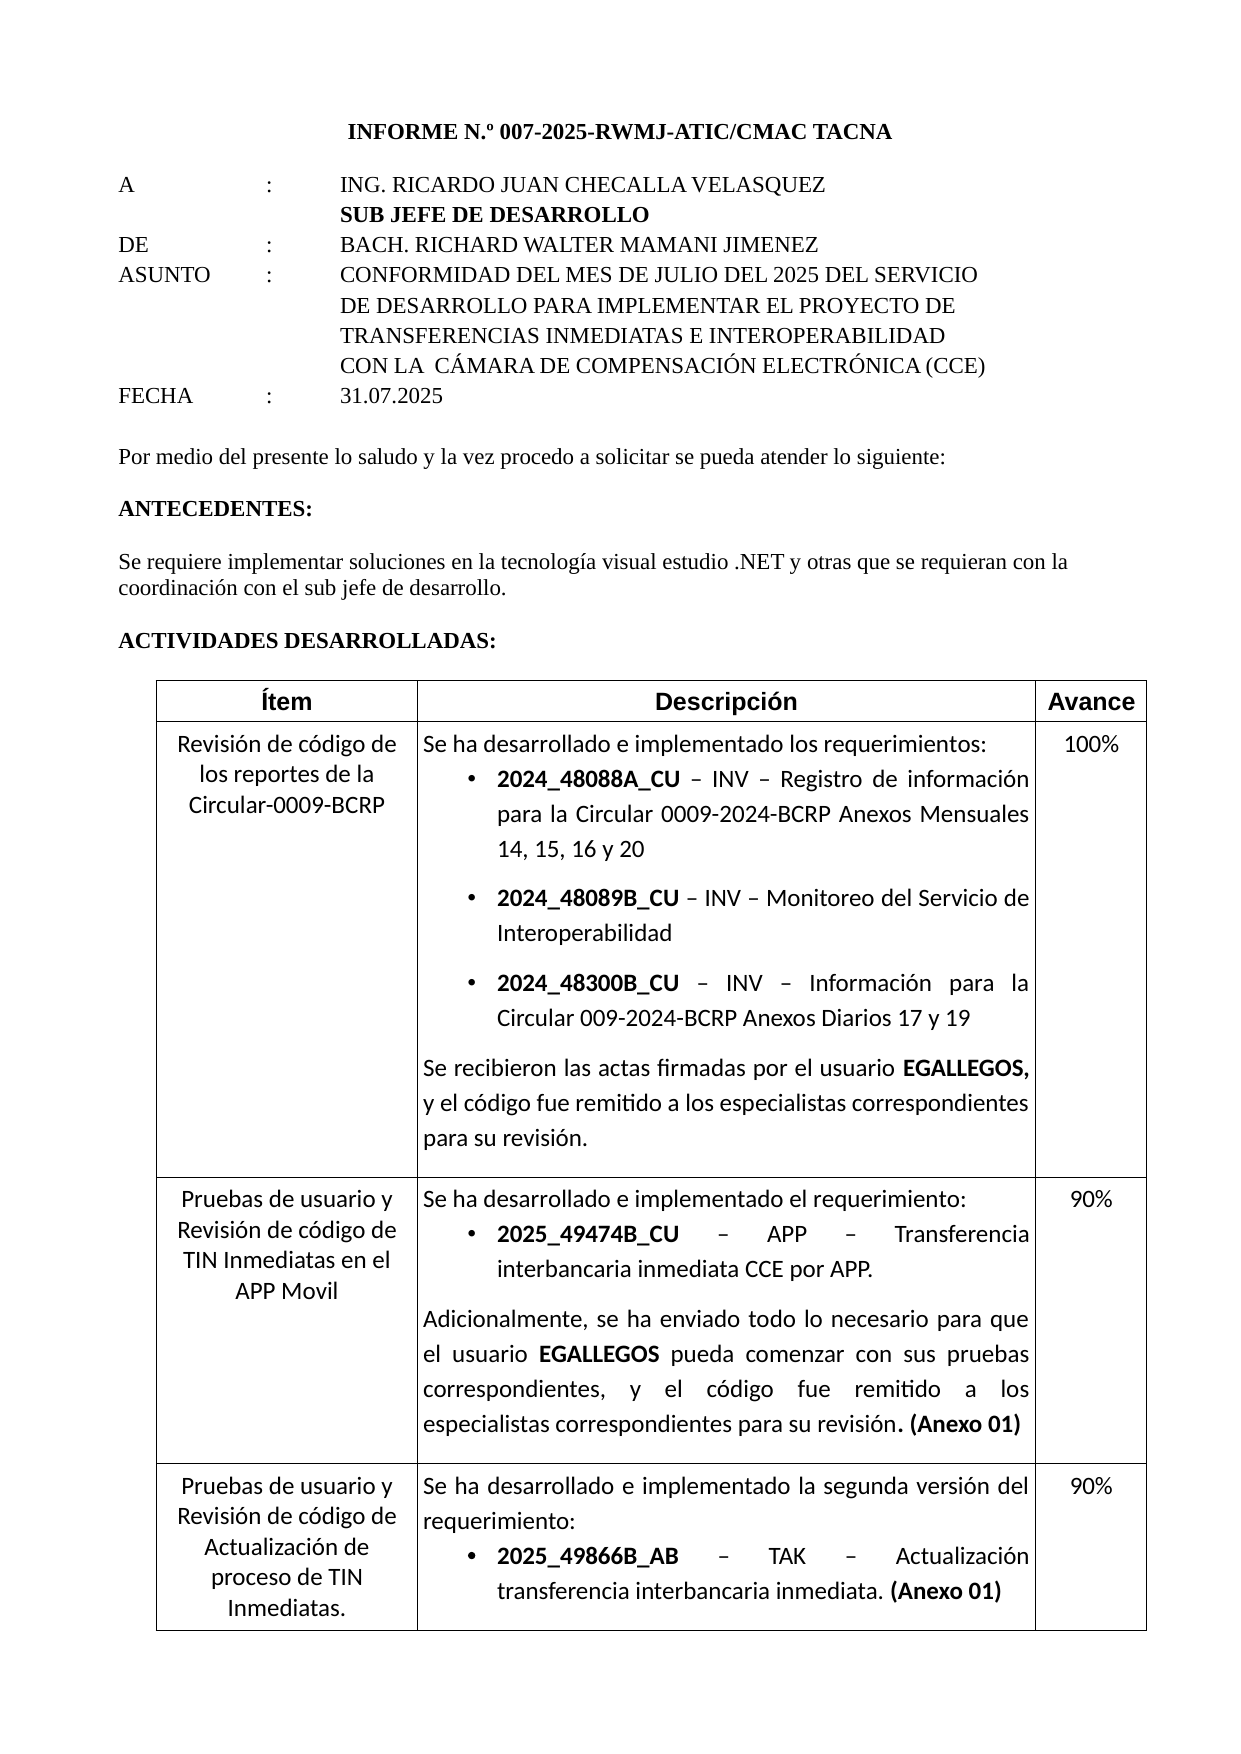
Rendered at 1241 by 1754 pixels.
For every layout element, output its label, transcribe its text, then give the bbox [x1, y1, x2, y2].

text ASUNTO : CONFORMIDAD DEL MES DE JULIO DEL 2025 DEL SERVICIO [118, 261, 1122, 288]
text Por medio del presente lo saludo y la vez procedo a solicitar se pueda atender lo siguiente: [118, 443, 1122, 469]
text ANTECEDENTES: [118, 495, 1122, 522]
text DE DESARROLLO PARA IMPLEMENTAR EL PROYECTO DE TRANSFERENCIAS INMEDIATAS E INTEROPERABILIDAD CON LA CÁMARA DE COMPENSACIÓN ELECTRÓNICA (CCE) [118, 292, 1122, 378]
text ACTIVIDADES DESARROLLADAS: [118, 627, 1122, 653]
table_cell 100% [1036, 722, 1146, 1177]
table_cell Revisión de código de los reportes de la Circular-0009-BCRP [157, 722, 417, 1177]
table_cell Se ha desarrollado e implementado los requerimientos: 2024_48088A_CU – INV – Registro de información para la Circular 0009-2024-BCRP Anexos Mensuales 14, 15, 16 y 20 2024_48089B_CU – INV – Monitoreo del Servicio de Interoperabilidad 2024_48300B_CU – INV – Información para la Circular 009-2024-BCRP Anexos Diarios 17 y 19 Se recibieron las actas firmadas por el usuario EGALLEGOS, y el código fue remitido a los especialistas correspondientes para su revisión. [418, 722, 1035, 1177]
table_cell Pruebas de usuario y Revisión de código de Actualización de proceso de TIN Inmediatas. [157, 1464, 417, 1630]
table_cell Se ha desarrollado e implementado el requerimiento: 2025_49474B_CU – APP – Transferencia interbancaria inmediata CCE por APP. Adicionalmente, se ha enviado todo lo necesario para que el usuario EGALLEGOS pueda comenzar con sus pruebas correspondientes, y el código fue remitido a los especialistas correspondientes para su revisión. (Anexo 01) [418, 1178, 1035, 1463]
table_cell 90% [1036, 1178, 1146, 1463]
text INFORME N.º 007-2025-RWMJ-ATIC/CMAC TACNA [118, 118, 1122, 144]
text DE : BACH. RICHARD WALTER MAMANI JIMENEZ [118, 231, 1122, 258]
table_cell Pruebas de usuario y Revisión de código de TIN Inmediatas en el APP Movil [157, 1178, 417, 1463]
table_cell Se ha desarrollado e implementado la segunda versión del requerimiento: 2025_49866B_AB – TAK – Actualización transferencia interbancaria inmediata. (Anexo 01) [418, 1464, 1035, 1630]
table_header Avance [1036, 681, 1146, 721]
table_header Descripción [418, 681, 1035, 721]
text A : ING. RICARDO JUAN CHECALLA VELASQUEZ [118, 171, 1122, 197]
text FECHA : 31.07.2025 [118, 382, 1122, 409]
text Se requiere implementar soluciones en la tecnología visual estudio .NET y otras que se requieran con la coordinación con el sub jefe de desarrollo. [118, 548, 1122, 601]
table_header Ítem [157, 681, 417, 721]
table_cell 90% [1036, 1464, 1146, 1630]
text SUB JEFE DE DESARROLLO [118, 201, 1122, 227]
